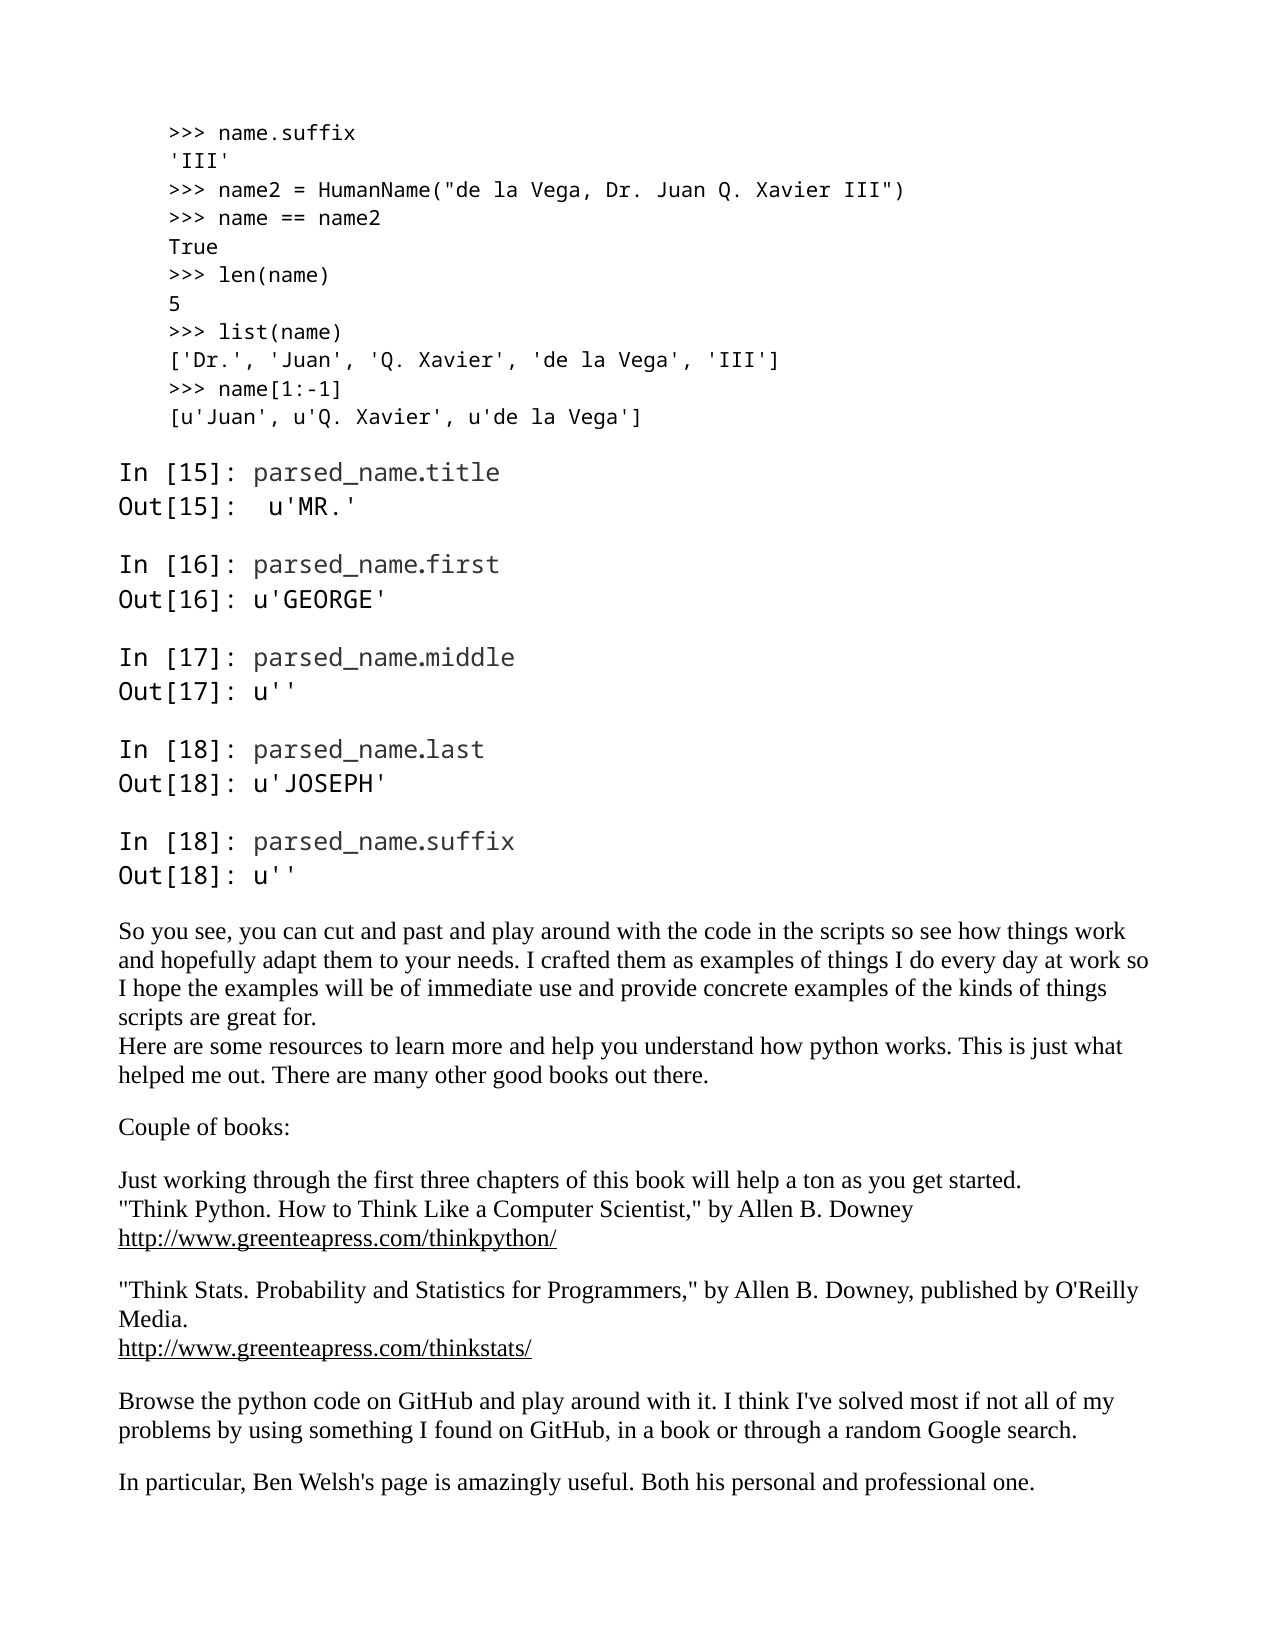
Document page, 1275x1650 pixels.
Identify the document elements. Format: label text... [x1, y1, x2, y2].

text Browse the python code on GitHub and play around with it. I think I've solved most if not all of my problems by using something I found on GitHub, in a book or through a random Google search. [118, 1386, 1157, 1443]
text Out[16]: u'GEORGE' [118, 581, 1157, 615]
text Out[17]: u'' [118, 673, 1157, 707]
text In [18]: parsed_name.last [118, 732, 1157, 766]
text So you see, you can cut and past and play around with the code in the scripts so see how things work and hopefully adapt them to your needs. I crafted them as examples of things I do every day at work so I hope the examples will be of immediate use and provide concrete examples of the kinds of things scripts are great for. [118, 916, 1157, 1031]
text Out[15]: u'MR.' [118, 489, 1157, 523]
text Just working through the first three chapters of this book will help a ton as you get started. [118, 1165, 1157, 1194]
text In [16]: parsed_name.first [118, 547, 1157, 581]
text ['Dr.', 'Juan', 'Q. Xavier', 'de la Vega', 'III'] [118, 346, 1157, 374]
text 'III' [118, 147, 1157, 175]
text Out[18]: u'JOSEPH' [118, 766, 1157, 800]
text In [18]: parsed_name.suffix [118, 824, 1157, 858]
text "Think Python. How to Think Like a Computer Scientist," by Allen B. Downey [118, 1194, 1157, 1223]
text http://www.greenteapress.com/thinkstats/ [118, 1333, 1157, 1362]
text >>> name2 = HumanName("de la Vega, Dr. Juan Q. Xavier III") [118, 175, 1157, 203]
text [u'Juan', u'Q. Xavier', u'de la Vega'] [118, 402, 1157, 431]
text In [15]: parsed_name.title [118, 455, 1157, 489]
text >>> name[1:-1] [118, 374, 1157, 402]
text Here are some resources to learn more and help you understand how python works. This is just what helped me out. There are many other good books out there. [118, 1031, 1157, 1088]
text http://www.greenteapress.com/thinkpython/ [118, 1223, 1157, 1252]
text >>> list(name) [118, 317, 1157, 346]
text Out[18]: u'' [118, 858, 1157, 892]
text 5 [118, 289, 1157, 317]
text In particular, Ben Welsh's page is amazingly useful. Both his personal and professional one. [118, 1467, 1157, 1496]
text Couple of books: [118, 1112, 1157, 1141]
text >>> name.suffix [118, 118, 1157, 147]
text In [17]: parsed_name.middle [118, 639, 1157, 673]
text >>> len(name) [118, 260, 1157, 289]
text >>> name == name2 [118, 203, 1157, 232]
text "Think Stats. Probability and Statistics for Programmers," by Allen B. Downey, published by O'Reilly Media. [118, 1276, 1157, 1333]
text True [118, 232, 1157, 260]
